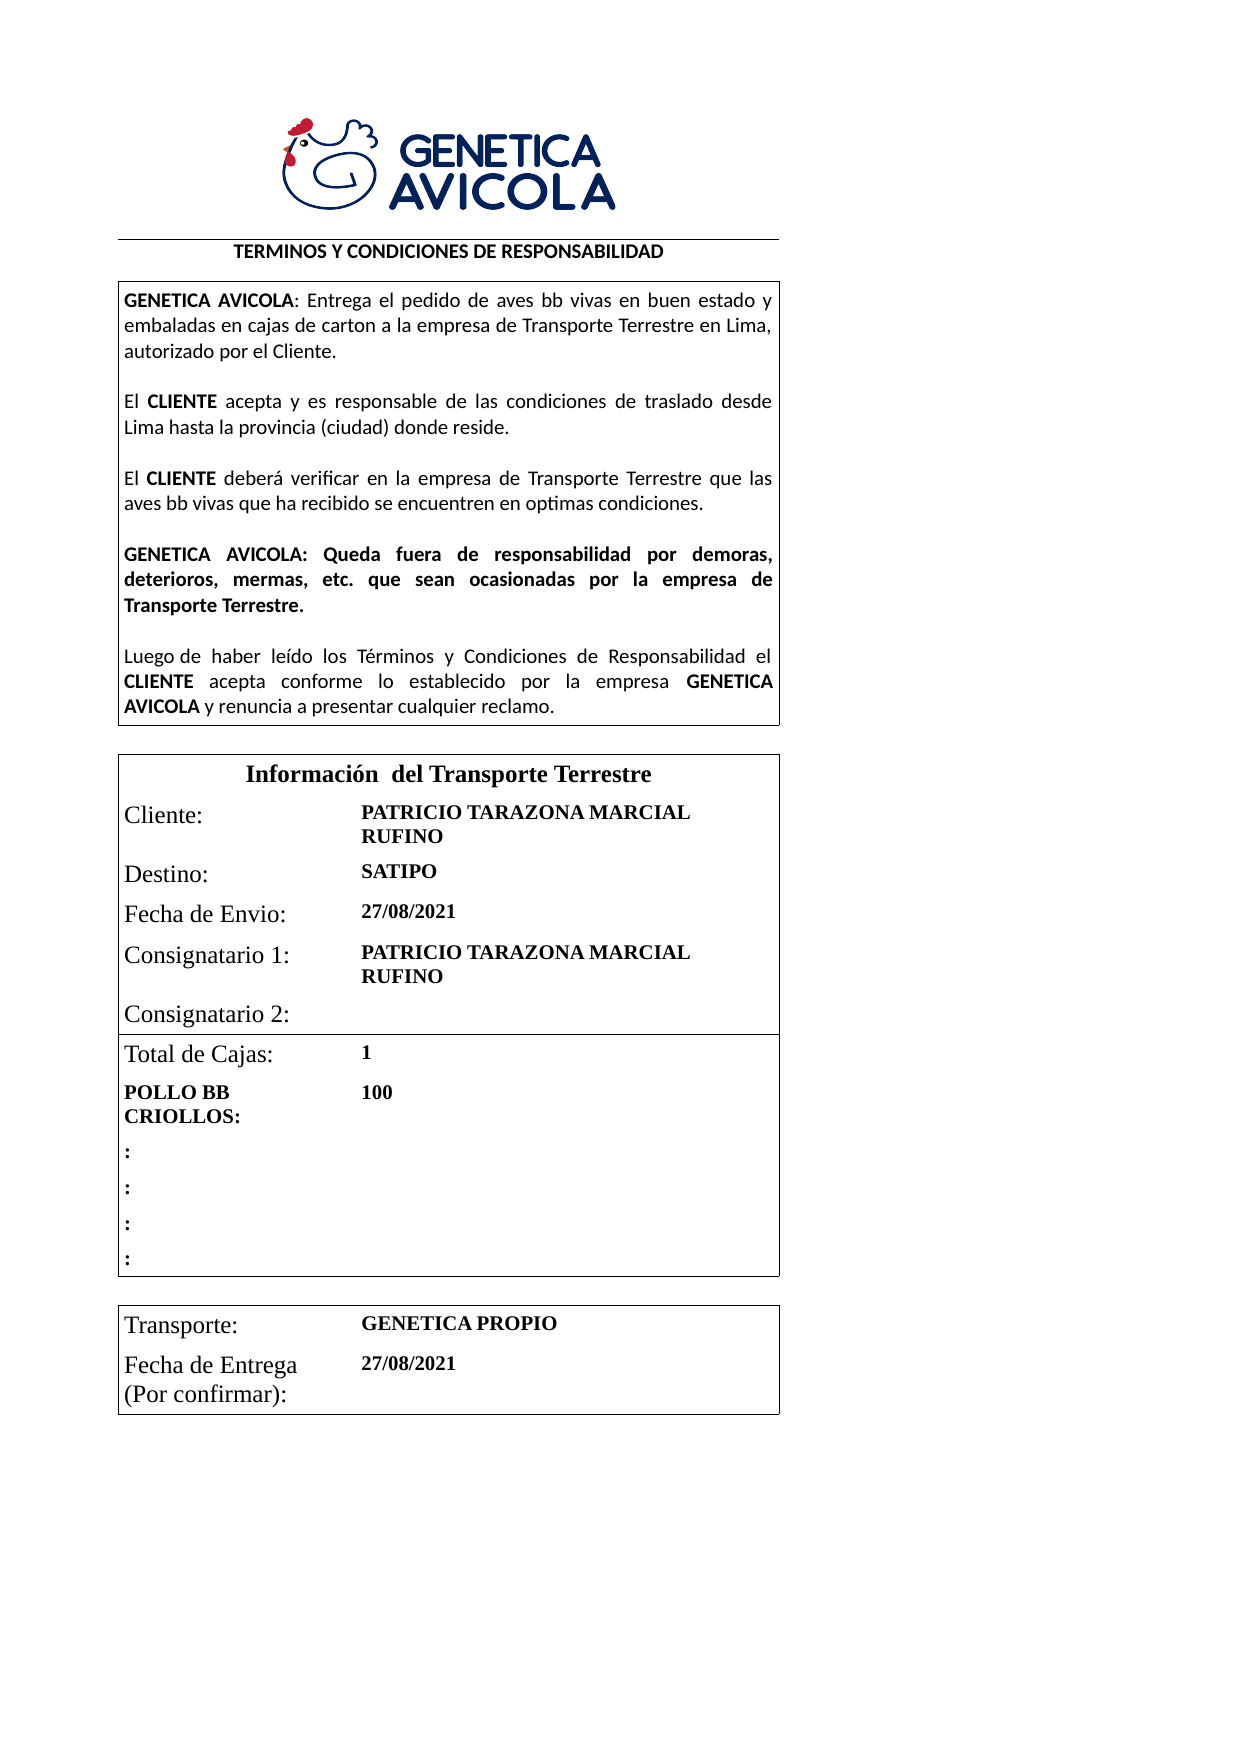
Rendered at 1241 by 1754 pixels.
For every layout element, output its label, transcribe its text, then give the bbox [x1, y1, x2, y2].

table_cell Consignatario 2: [119, 994, 356, 1034]
table_cell Destino: [119, 854, 356, 894]
table_cell : [119, 1169, 356, 1205]
table_cell Transporte: [119, 1306, 356, 1345]
table_cell Consignatario 1: [119, 934, 356, 993]
table_cell [356, 1169, 779, 1205]
table_cell [356, 1240, 779, 1276]
table_cell GENETICA PROPIO [356, 1306, 779, 1345]
table_cell POLLO BB CRIOLLOS: [119, 1074, 356, 1134]
table_header TERMINOS Y CONDICIONES DE RESPONSABILIDAD [118, 240, 779, 281]
table_cell : [119, 1240, 356, 1276]
table_cell : [119, 1205, 356, 1240]
table_cell [356, 1277, 779, 1304]
picture [282, 118, 616, 210]
table_cell 1 [356, 1035, 779, 1074]
table_cell : [119, 1134, 356, 1169]
table_cell 27/08/2021 [356, 894, 779, 934]
table_cell Total de Cajas: [119, 1035, 356, 1074]
table_cell Cliente: [119, 794, 356, 853]
table_cell 100 [356, 1074, 779, 1134]
table_cell PATRICIO TARAZONA MARCIAL RUFINO [356, 794, 779, 853]
table_cell GENETICA AVICOLA: Entrega el pedido de aves bb vivas en buen estado y embaladas en cajas de carton a la empresa de Transporte Terrestre en Lima, autorizado por el Cliente. El CLIENTE acepta y es responsable de las condiciones de traslado desde Lima hasta la provincia (ciudad) donde reside. El CLIENTE deberá verificar en la empresa de Transporte Terrestre que las aves bb vivas que ha recibido se encuentren en optimas condiciones. GENETICA AVICOLA: Queda fuera de responsabilidad por demoras, deterioros, mermas, etc. que sean ocasionadas por la empresa de Transporte Terrestre. Luego de haber leído los Términos y Condiciones de Responsabilidad el CLIENTE acepta conforme lo establecido por la empresa GENETICA AVICOLA y renuncia a presentar cualquier reclamo. [119, 282, 779, 725]
table_cell Fecha de Envio: [119, 894, 356, 934]
table_cell [356, 994, 779, 1034]
table_cell 27/08/2021 [356, 1345, 779, 1414]
table_cell [356, 1134, 779, 1169]
table_cell [356, 1205, 779, 1240]
table_cell [118, 1277, 356, 1304]
table_header Información del Transporte Terrestre [119, 755, 779, 794]
table_cell PATRICIO TARAZONA MARCIAL RUFINO [356, 934, 779, 993]
table_cell Fecha de Entrega (Por confirmar): [119, 1345, 356, 1414]
table_cell SATIPO [356, 854, 779, 894]
